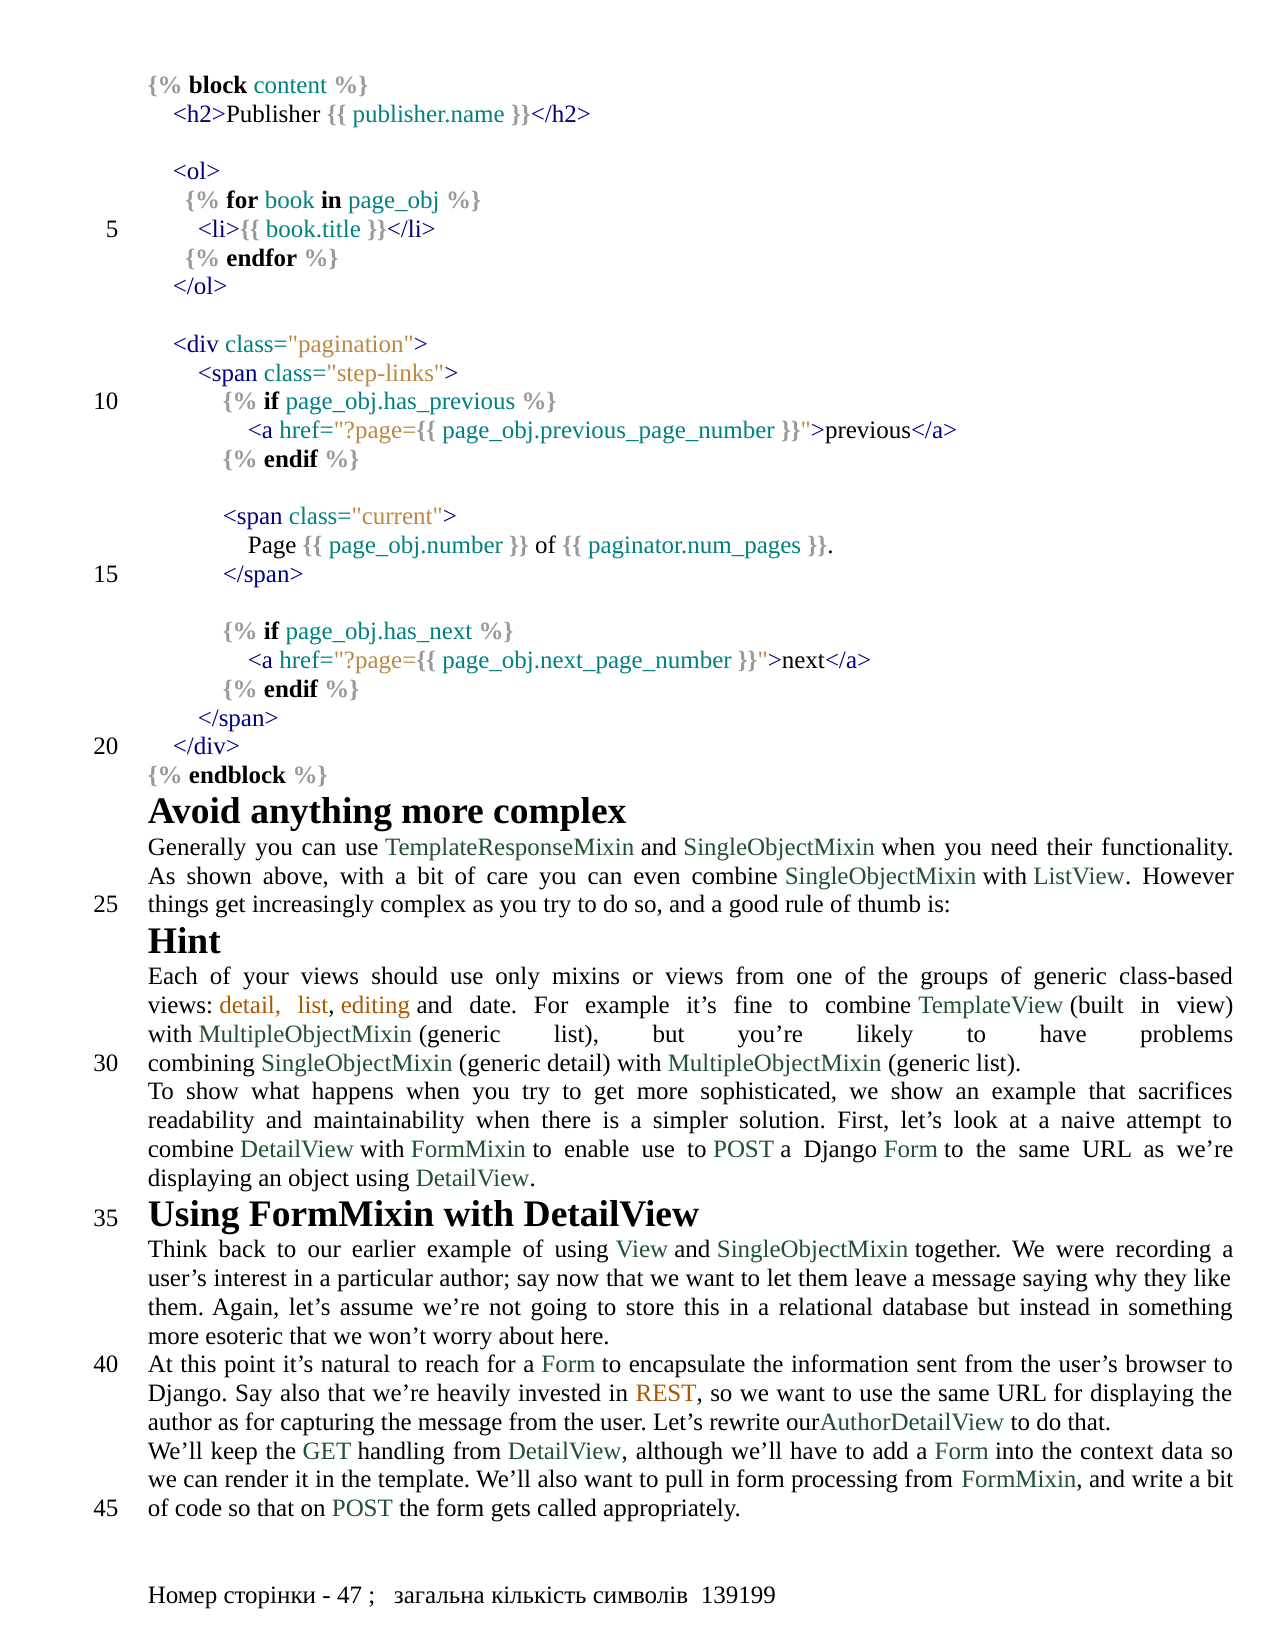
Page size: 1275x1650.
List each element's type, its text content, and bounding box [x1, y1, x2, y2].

text <span class="step-links"> [148, 358, 1234, 386]
subtitle Using FormMixin with DetailView [148, 1191, 1234, 1234]
text {% endblock %} [148, 760, 1234, 789]
text </div> [148, 731, 1234, 760]
text At this point it’s natural to reach for a Form to encapsulate the information sent from the user’s browser to Django. Say also that we’re heavily invested in REST, so we want to use the same URL for displaying the author as for capturing the message from the user. Let’s rewrite ourAuthorDetailView to do that. [148, 1349, 1234, 1436]
text {% endif %} [148, 444, 1234, 473]
text Each of your views should use only mixins or views from one of the groups of generic class-based views: detail, list, editing and date. For example it’s fine to combine TemplateView (built in view) with MultipleObjectMixin (generic list), but you’re likely to have problems combining SingleObjectMixin (generic detail) with MultipleObjectMixin (generic list). [148, 961, 1234, 1076]
text {% if page_obj.has_previous %} [148, 386, 1234, 415]
text {% endfor %} [148, 243, 1234, 271]
text {% if page_obj.has_next %} [148, 616, 1234, 645]
text {% block content %} [148, 70, 1234, 99]
text <a href="?page={{ page_obj.previous_page_number }}">previous</a> [148, 415, 1234, 444]
text {% endif %} [148, 674, 1234, 703]
text <li>{{ book.title }}</li> [148, 214, 1234, 243]
subtitle Hint [148, 918, 1234, 961]
text Think back to our earlier example of using View and SingleObjectMixin together. We were recording a user’s interest in a particular author; say now that we want to let them leave a message saying why they like them. Again, let’s assume we’re not going to store this in a relational database but instead in something more esoteric that we won’t worry about here. [148, 1234, 1234, 1349]
text <ol> [148, 156, 1234, 185]
text <span class="current"> [148, 501, 1234, 530]
text </span> [148, 559, 1234, 588]
text <h2>Publisher {{ publisher.name }}</h2> [148, 99, 1234, 128]
text We’ll keep the GET handling from DetailView, although we’ll have to add a Form into the context data so we can render it in the template. We’ll also want to pull in form processing from FormMixin, and write a bit of code so that on POST the form gets called appropriately. [148, 1436, 1234, 1522]
text {% for book in page_obj %} [148, 185, 1234, 214]
text <a href="?page={{ page_obj.next_page_number }}">next</a> [148, 645, 1234, 674]
text Page {{ page_obj.number }} of {{ paginator.num_pages }}. [148, 530, 1234, 559]
text To show what happens when you try to get more sophisticated, we show an example that sacrifices readability and maintainability when there is a simpler solution. First, let’s look at a naive attempt to combine DetailView with FormMixin to enable use to POST a Django Form to the same URL as we’re displaying an object using DetailView. [148, 1076, 1234, 1191]
text <div class="pagination"> [148, 329, 1234, 358]
text </span> [148, 703, 1234, 731]
text </ol> [148, 271, 1234, 300]
subtitle Avoid anything more complex [148, 789, 1234, 832]
text Generally you can use TemplateResponseMixin and SingleObjectMixin when you need their functionality. As shown above, with a bit of care you can even combine SingleObjectMixin with ListView. However things get increasingly complex as you try to do so, and a good rule of thumb is: [148, 832, 1234, 918]
